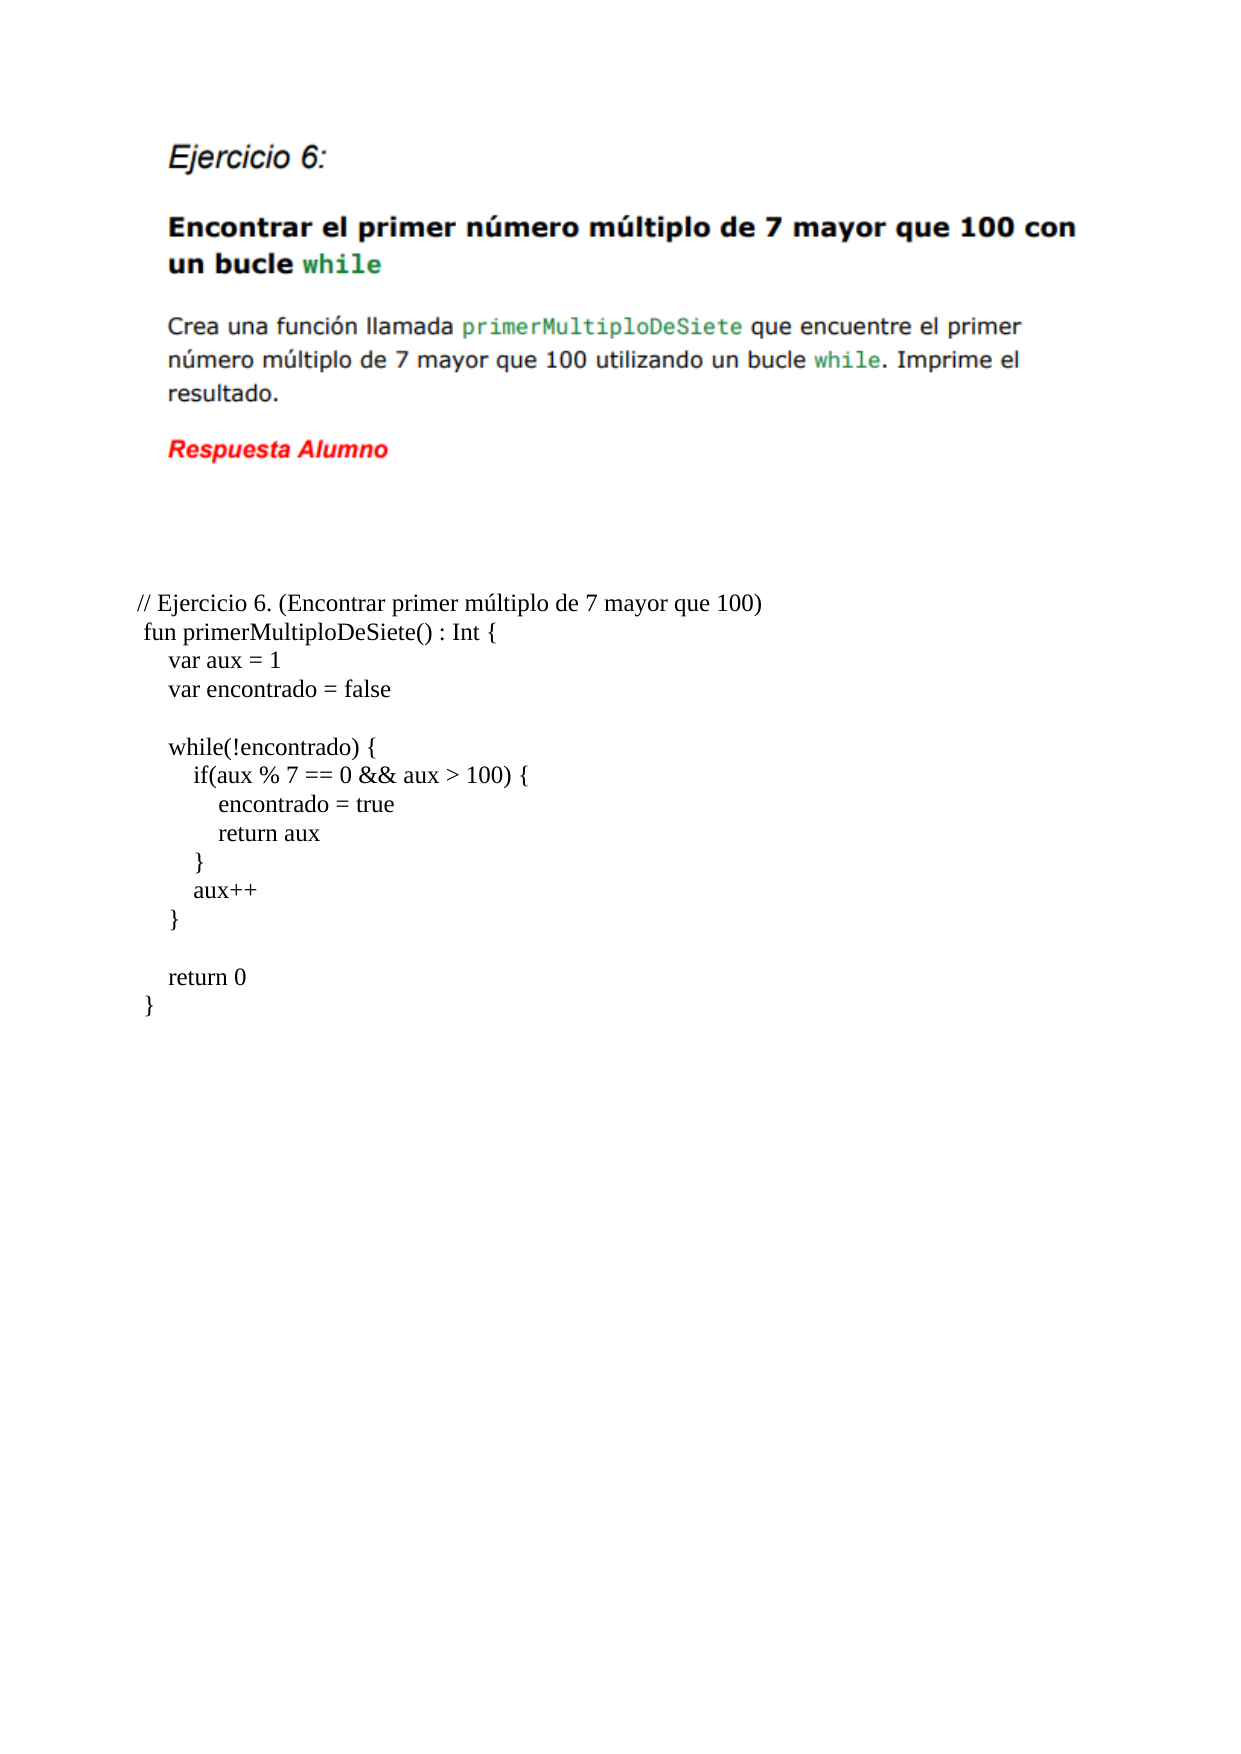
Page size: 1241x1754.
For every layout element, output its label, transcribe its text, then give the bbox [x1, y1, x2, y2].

text } [118, 990, 1122, 1019]
text var aux = 1 [118, 645, 1122, 674]
picture [118, 118, 1123, 531]
text fun primerMultiploDeSiete() : Int { [118, 617, 1122, 645]
text return 0 [118, 962, 1122, 990]
text while(!encontrado) { [118, 732, 1122, 760]
text if(aux % 7 == 0 && aux > 100) { [118, 760, 1122, 789]
text } [118, 904, 1122, 933]
text var encontrado = false [118, 674, 1122, 703]
text return aux [118, 818, 1122, 847]
text // Ejercicio 6. (Encontrar primer múltiplo de 7 mayor que 100) [118, 588, 1122, 617]
text aux++ [118, 875, 1122, 904]
text } [118, 847, 1122, 875]
text encontrado = true [118, 789, 1122, 818]
